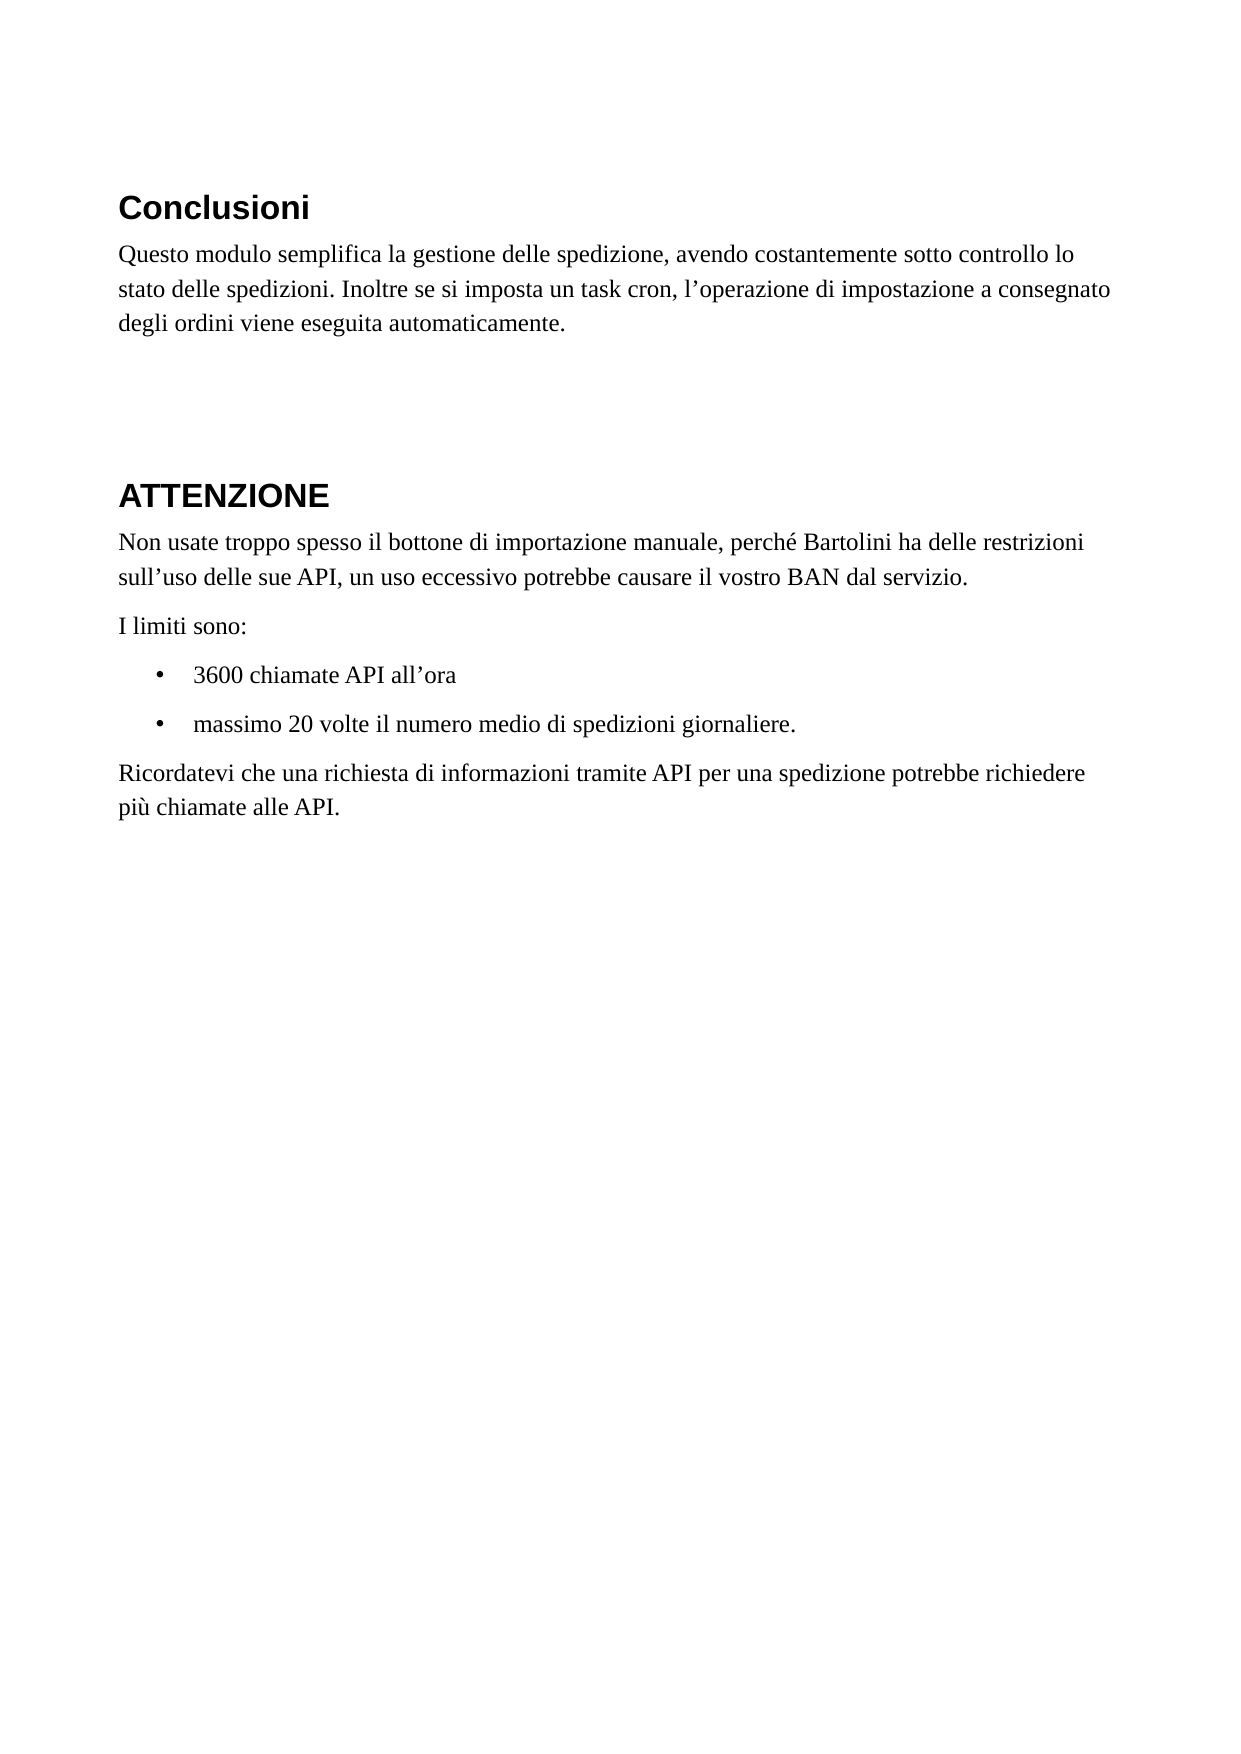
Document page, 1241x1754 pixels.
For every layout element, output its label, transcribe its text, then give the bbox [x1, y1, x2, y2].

list 3600 chiamate API all’ora [156, 660, 1122, 689]
subtitle Conclusioni [118, 188, 1122, 227]
text Ricordatevi che una richiesta di informazioni tramite API per una spedizione potrebbe richiedere più chiamate alle API. [118, 758, 1122, 821]
text Non usate troppo spesso il bottone di importazione manuale, perché Bartolini ha delle restrizioni sull’uso delle sue API, un uso eccessivo potrebbe causare il vostro BAN dal servizio. [118, 527, 1122, 591]
subtitle ATTENZIONE [118, 476, 1122, 515]
text Questo modulo semplifica la gestione delle spedizione, avendo costantemente sotto controllo lo stato delle spedizioni. Inoltre se si imposta un task cron, l’operazione di impostazione a consegnato degli ordini viene eseguita automaticamente. [118, 239, 1122, 337]
list massimo 20 volte il numero medio di spedizioni giornaliere. [156, 709, 1122, 738]
text I limiti sono: [118, 611, 1122, 639]
